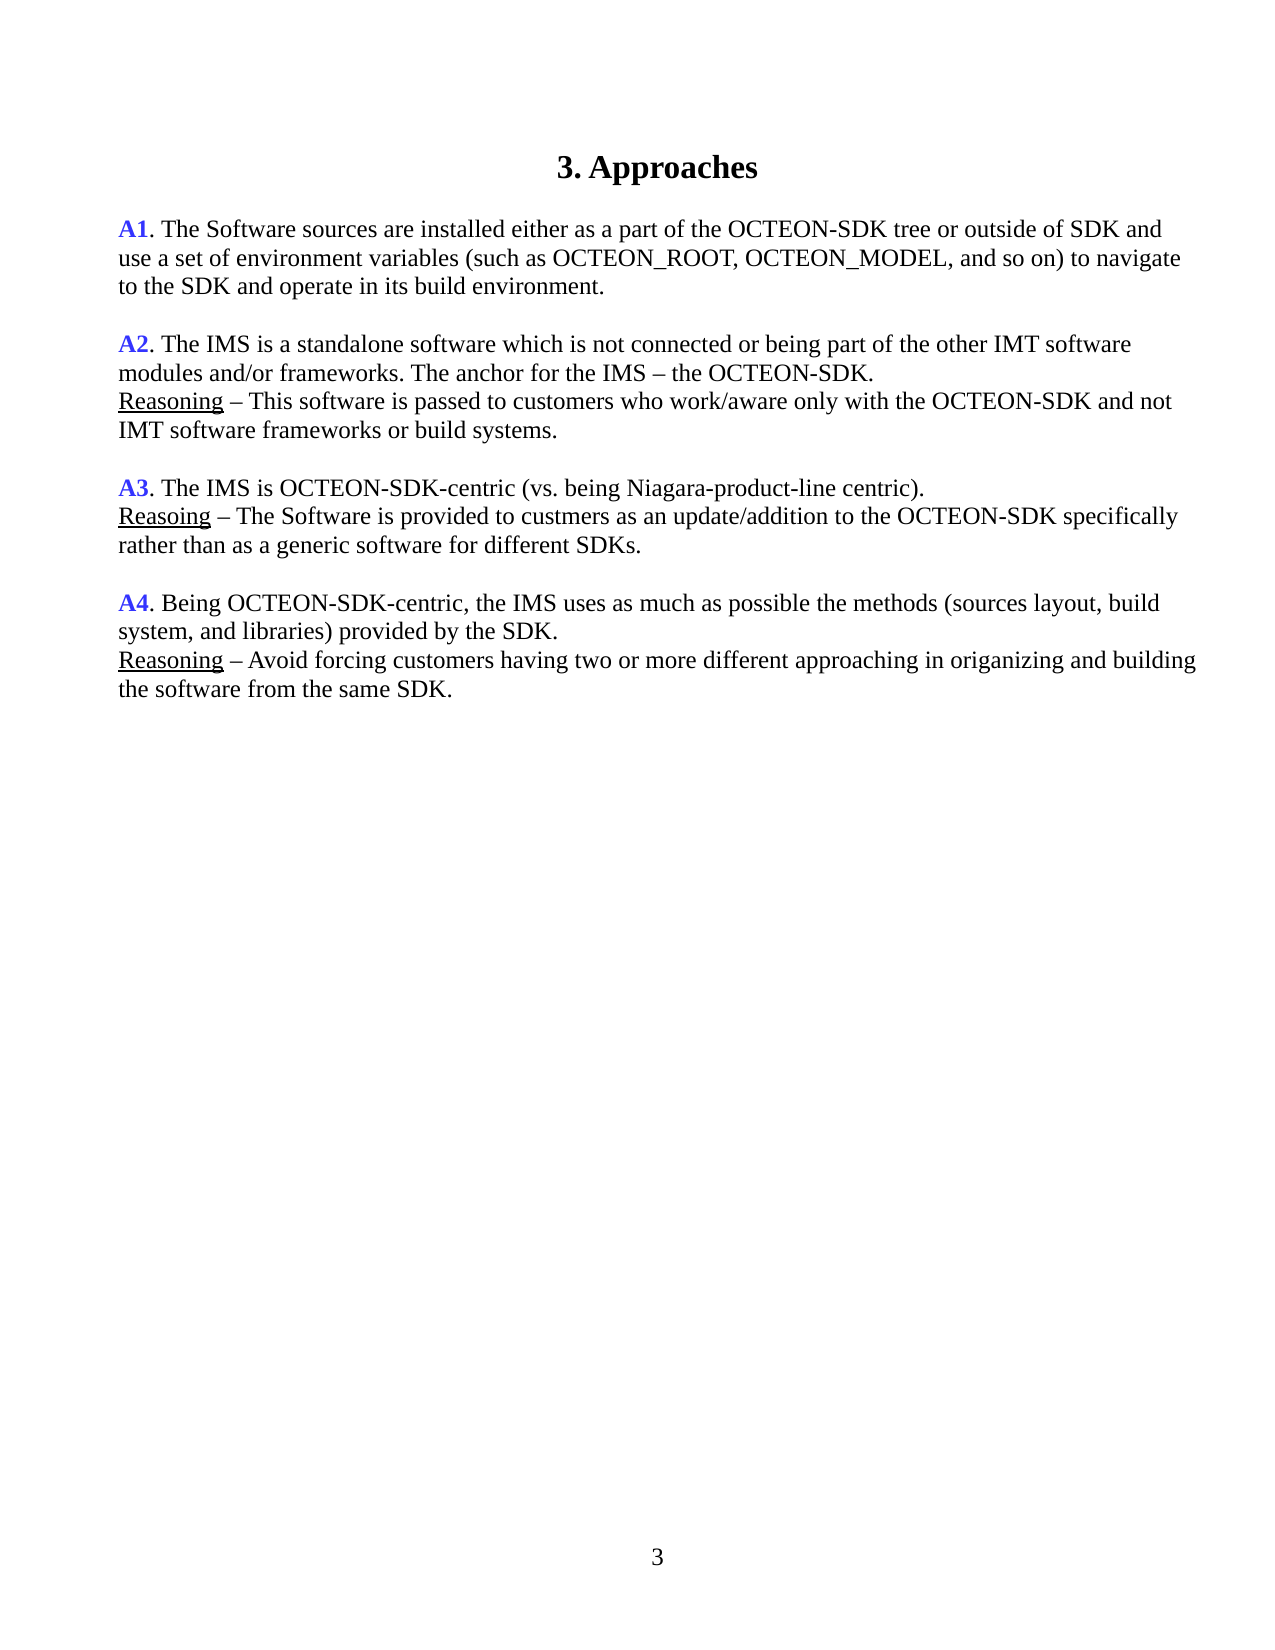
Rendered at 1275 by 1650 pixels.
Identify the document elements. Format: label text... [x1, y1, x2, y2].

text Reasoning – This software is passed to customers who work/aware only with the OCTEON-SDK and not IMT software frameworks or build systems. [118, 386, 1196, 444]
text A1. The Software sources are installed either as a part of the OCTEON-SDK tree or outside of SDK and use a set of environment variables (such as OCTEON_ROOT, OCTEON_MODEL, and so on) to navigate to the SDK and operate in its build environment. [118, 214, 1196, 300]
text A4. Being OCTEON-SDK-centric, the IMS uses as much as possible the methods (sources layout, build system, and libraries) provided by the SDK. [118, 588, 1196, 645]
text 3. Approaches [118, 147, 1196, 185]
text Reasoning – Avoid forcing customers having two or more different approaching in origanizing and building the software from the same SDK. [118, 645, 1196, 703]
text A3. The IMS is OCTEON-SDK-centric (vs. being Niagara-product-line centric). [118, 473, 1196, 501]
text Reasoing – The Software is provided to custmers as an update/addition to the OCTEON-SDK specifically rather than as a generic software for different SDKs. [118, 501, 1196, 559]
text A2. The IMS is a standalone software which is not connected or being part of the other IMT software modules and/or frameworks. The anchor for the IMS – the OCTEON-SDK. [118, 329, 1196, 386]
